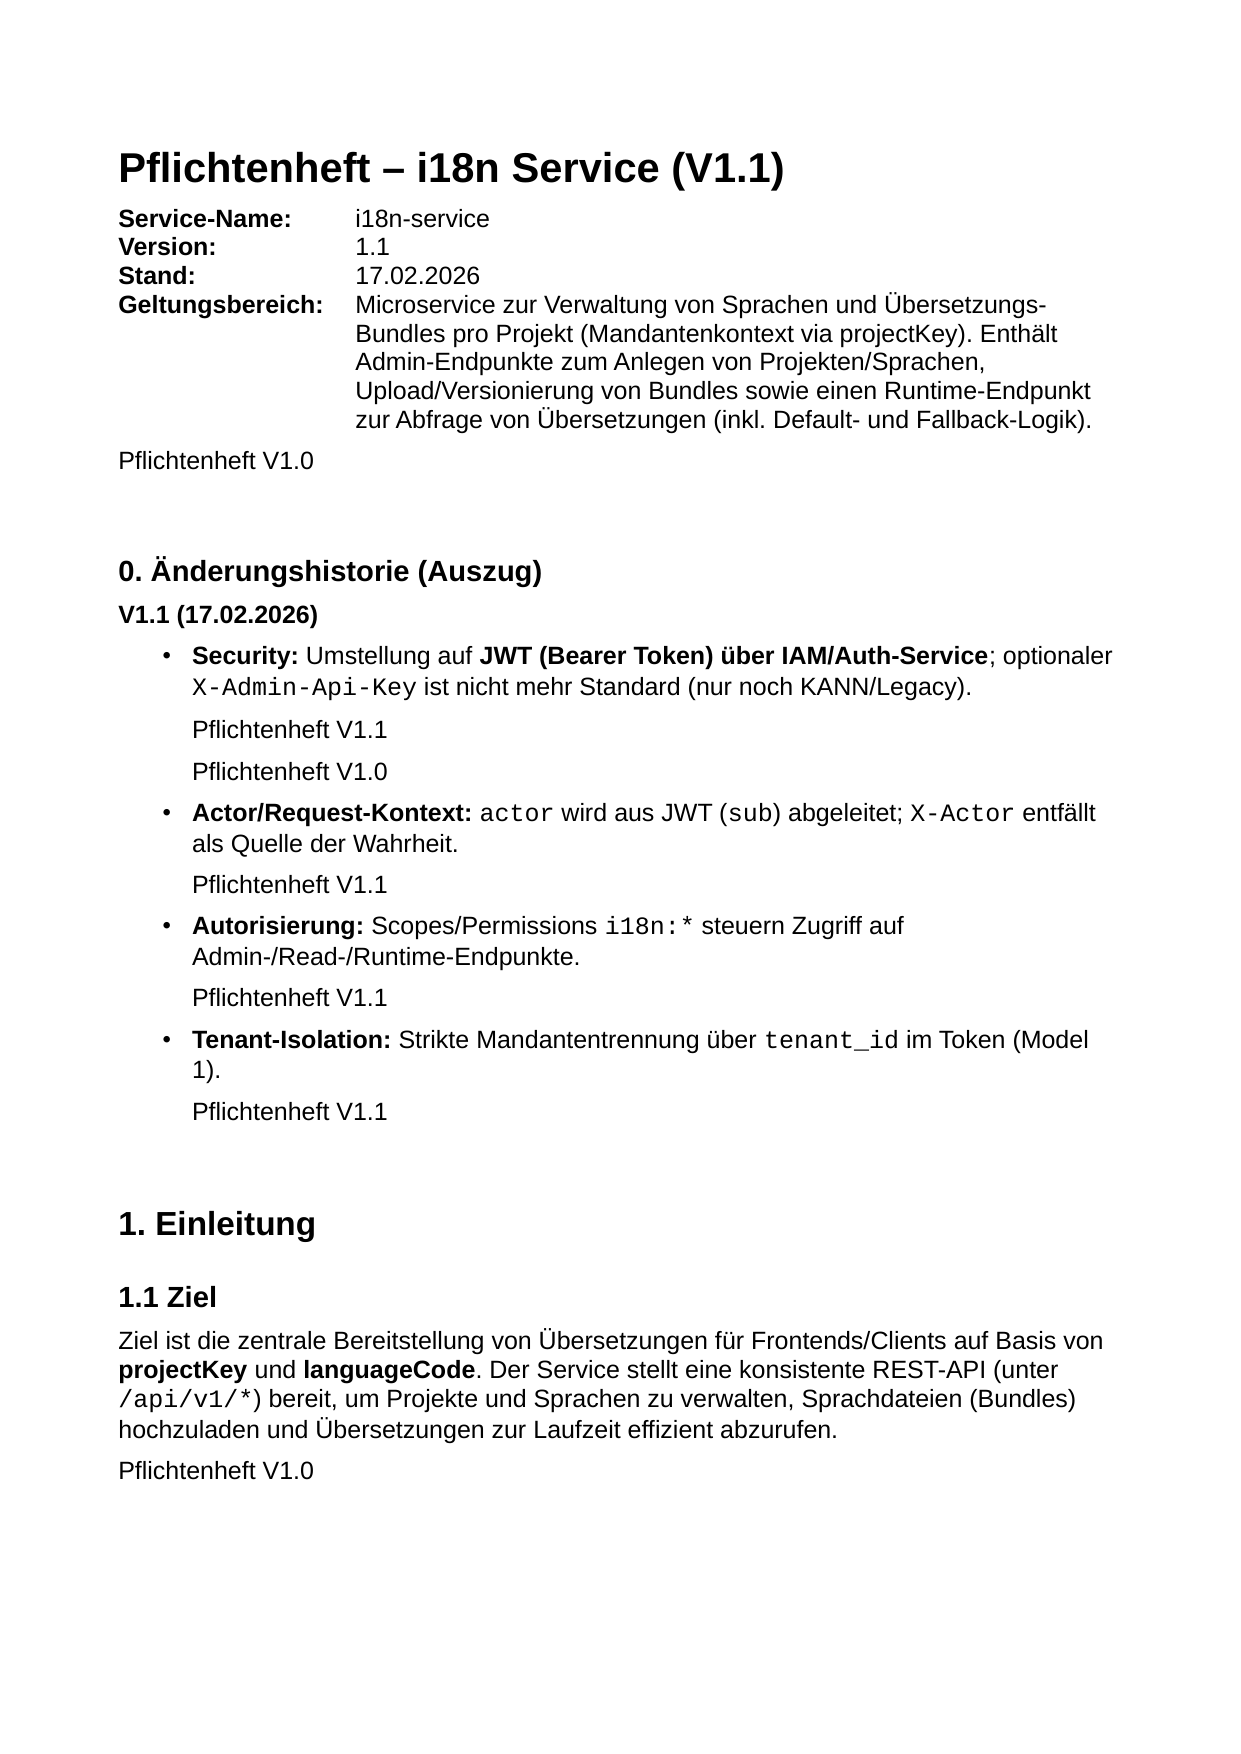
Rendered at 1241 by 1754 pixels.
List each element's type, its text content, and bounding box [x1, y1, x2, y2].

text Pflichtenheft V1.0 [118, 1456, 1122, 1485]
text Pflichtenheft V1.0 [118, 446, 1122, 475]
list Tenant-Isolation: Strikte Mandantentrennung über tenant_id im Token (Model 1). [162, 1024, 1122, 1084]
subtitle 1. Einleitung [118, 1204, 1122, 1243]
list Autorisierung: Scopes/Permissions i18n:* steuern Zugriff auf Admin-/Read-/Runtime-Endpunkte. [162, 911, 1122, 971]
list Security: Umstellung auf JWT (Bearer Token) über IAM/Auth-Service; optionaler X-Admin-Api-Key ist nicht mehr Standard (nur noch KANN/Legacy). [162, 641, 1122, 703]
subtitle 1.1 Ziel [118, 1280, 1122, 1314]
text Ziel ist die zentrale Bereitstellung von Übersetzungen für Frontends/Clients auf Basis von projectKey und languageCode. Der Service stellt eine konsistente REST-API (unter /api/v1/*) bereit, um Projekte und Sprachen zu verwalten, Sprachdateien (Bundles) hochzuladen und Übersetzungen zur Laufzeit effizient abzurufen. [118, 1326, 1122, 1443]
list Pflichtenheft V1.1 [162, 1097, 1122, 1126]
list Pflichtenheft V1.1 [162, 870, 1122, 899]
text Service-Name: i18n-service Version: 1.1 Stand: 17.02.2026 Geltungsbereich: Microservice zur Verwaltung von Sprachen und Übersetzungs- Bundles pro Projekt (Mandantenkontext via projectKey). Enthält Admin-Endpunkte zum Anlegen von Projekten/Sprachen, Upload/Versionierung von Bundles sowie einen Runtime-Endpunkt zur Abfrage von Übersetzungen (inkl. Default- und Fallback-Logik). [118, 203, 1122, 433]
subtitle Pflichtenheft – i18n Service (V1.1) [118, 143, 1122, 191]
subtitle 0. Änderungshistorie (Auszug) [118, 553, 1122, 587]
list Pflichtenheft V1.1 [162, 715, 1122, 744]
list Pflichtenheft V1.0 [162, 756, 1122, 785]
text V1.1 (17.02.2026) [118, 599, 1122, 628]
list Actor/Request-Kontext: actor wird aus JWT (sub) abgeleitet; X-Actor entfällt als Quelle der Wahrheit. [162, 798, 1122, 857]
list Pflichtenheft V1.1 [162, 983, 1122, 1012]
